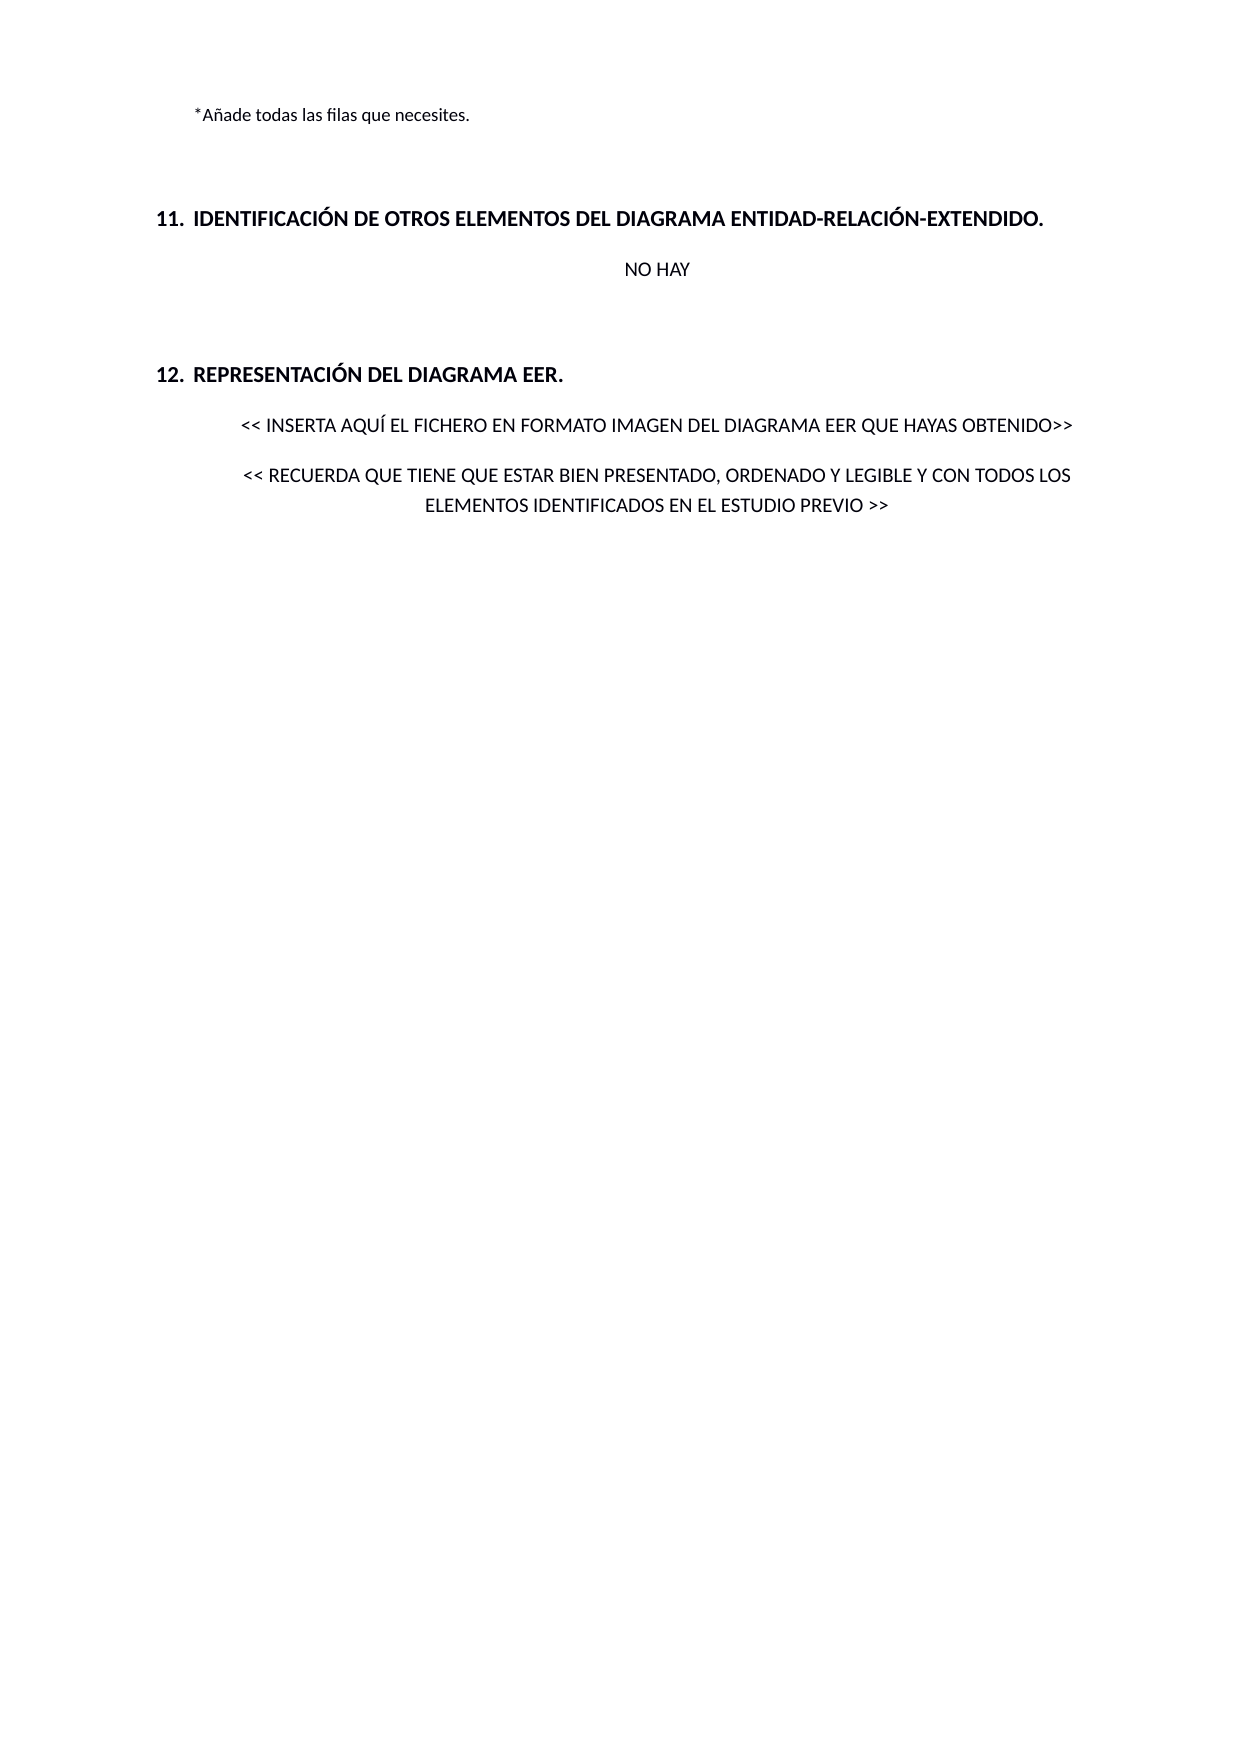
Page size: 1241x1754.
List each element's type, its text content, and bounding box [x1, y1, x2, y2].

text << RECUERDA QUE TIENE QUE ESTAR BIEN PRESENTADO, ORDENADO Y LEGIBLE Y CON TODOS LOS ELEMENTOS IDENTIFICADOS EN EL ESTUDIO PREVIO >> [192, 463, 1122, 517]
text << INSERTA AQUÍ EL FICHERO EN FORMATO IMAGEN DEL DIAGRAMA EER QUE HAYAS OBTENIDO>> [192, 413, 1122, 438]
text NO HAY [192, 257, 1122, 282]
list IDENTIFICACIÓN DE OTROS ELEMENTOS DEL DIAGRAMA ENTIDAD-RELACIÓN-EXTENDIDO. [156, 204, 1122, 232]
list *Añade todas las filas que necesites. [193, 103, 1122, 126]
list REPRESENTACIÓN DEL DIAGRAMA EER. [156, 360, 1122, 388]
